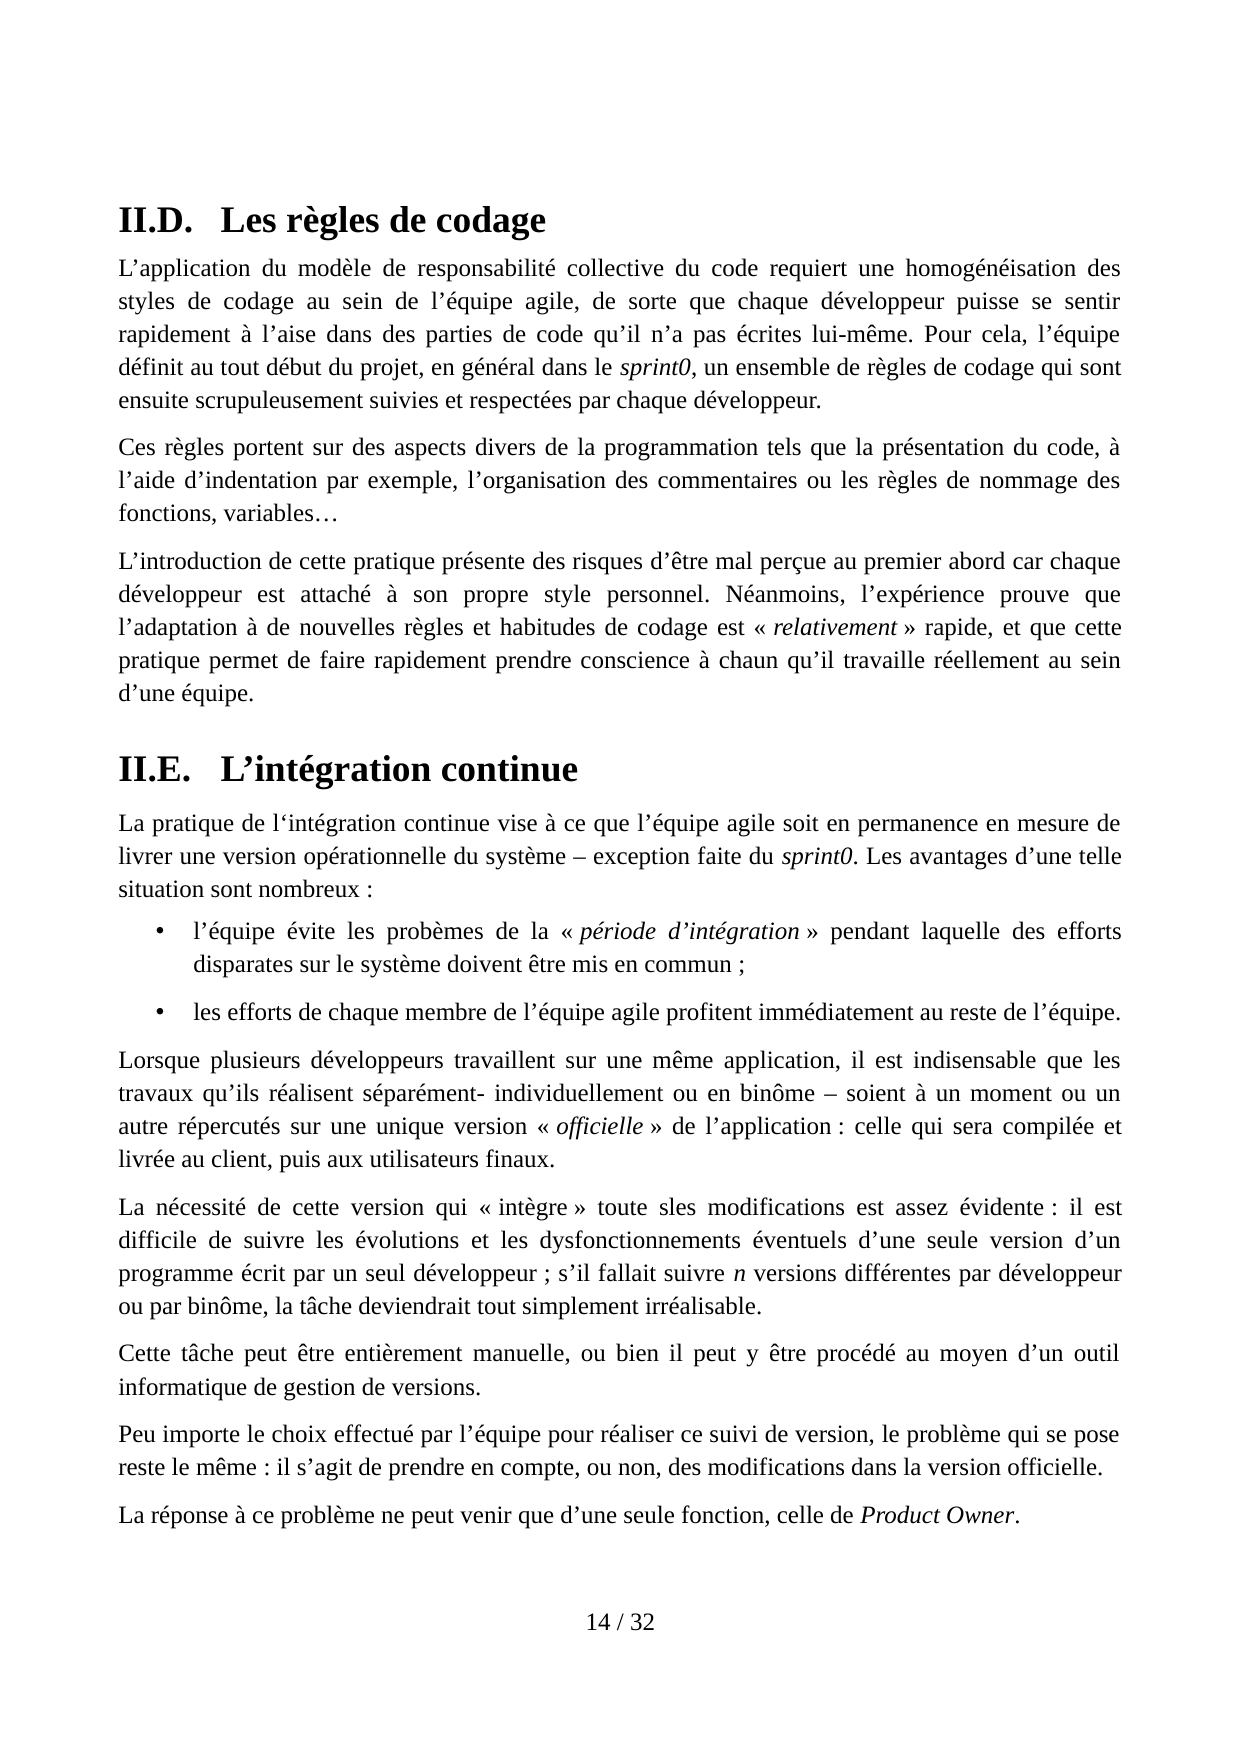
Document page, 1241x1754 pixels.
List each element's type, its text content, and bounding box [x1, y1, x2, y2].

text L’introduction de cette pratique présente des risques d’être mal perçue au premier abord car chaque développeur est attaché à son propre style personnel. Néanmoins, l’expérience prouve que l’adaptation à de nouvelles règles et habitudes de codage est « relativement » rapide, et que cette pratique permet de faire rapidement prendre conscience à chaun qu’il travaille réellement au sein d’une équipe. [118, 546, 1122, 707]
text Peu importe le choix effectué par l’équipe pour réaliser ce suivi de version, le problème qui se pose reste le même : il s’agit de prendre en compte, ou non, des modifications dans la version officielle. [118, 1419, 1122, 1481]
text Cette tâche peut être entièrement manuelle, ou bien il peut y être procédé au moyen d’un outil informatique de gestion de versions. [118, 1338, 1122, 1400]
subtitle L’intégration continue [118, 747, 1122, 790]
list l’équipe évite les probèmes de la « période d’intégration » pendant laquelle des efforts disparates sur le système doivent être mis en commun ; [156, 916, 1122, 978]
text La pratique de l‘intégration continue vise à ce que l’équipe agile soit en permanence en mesure de livrer une version opérationnelle du système – exception faite du sprint0. Les avantages d’une telle situation sont nombreux : [118, 808, 1122, 903]
text Ces règles portent sur des aspects divers de la programmation tels que la présentation du code, à l’aide d’indentation par exemple, l’organisation des commentaires ou les règles de nommage des fonctions, variables… [118, 432, 1122, 527]
list les efforts de chaque membre de l’équipe agile profitent immédiatement au reste de l’équipe. [156, 997, 1122, 1026]
text La nécessité de cette version qui « intègre » toute sles modifications est assez évidente : il est difficile de suivre les évolutions et les dysfonctionnements éventuels d’une seule version d’un programme écrit par un seul développeur ; s’il fallait suivre n versions différentes par développeur ou par binôme, la tâche deviendrait tout simplement irréalisable. [118, 1192, 1122, 1319]
text La réponse à ce problème ne peut venir que d’une seule fonction, celle de Product Owner. [118, 1500, 1122, 1529]
text L’application du modèle de responsabilité collective du code requiert une homogénéisation des styles de codage au sein de l’équipe agile, de sorte que chaque développeur puisse se sentir rapidement à l’aise dans des parties de code qu’il n’a pas écrites lui-même. Pour cela, l’équipe définit au tout début du projet, en général dans le sprint0, un ensemble de règles de codage qui sont ensuite scrupuleusement suivies et respectées par chaque développeur. [118, 253, 1122, 414]
subtitle Les règles de codage [118, 197, 1122, 240]
text Lorsque plusieurs développeurs travaillent sur une même application, il est indisensable que les travaux qu’ils réalisent séparément- individuellement ou en binôme – soient à un moment ou un autre répercutés sur une unique version « officielle » de l’application : celle qui sera compilée et livrée au client, puis aux utilisateurs finaux. [118, 1045, 1122, 1173]
